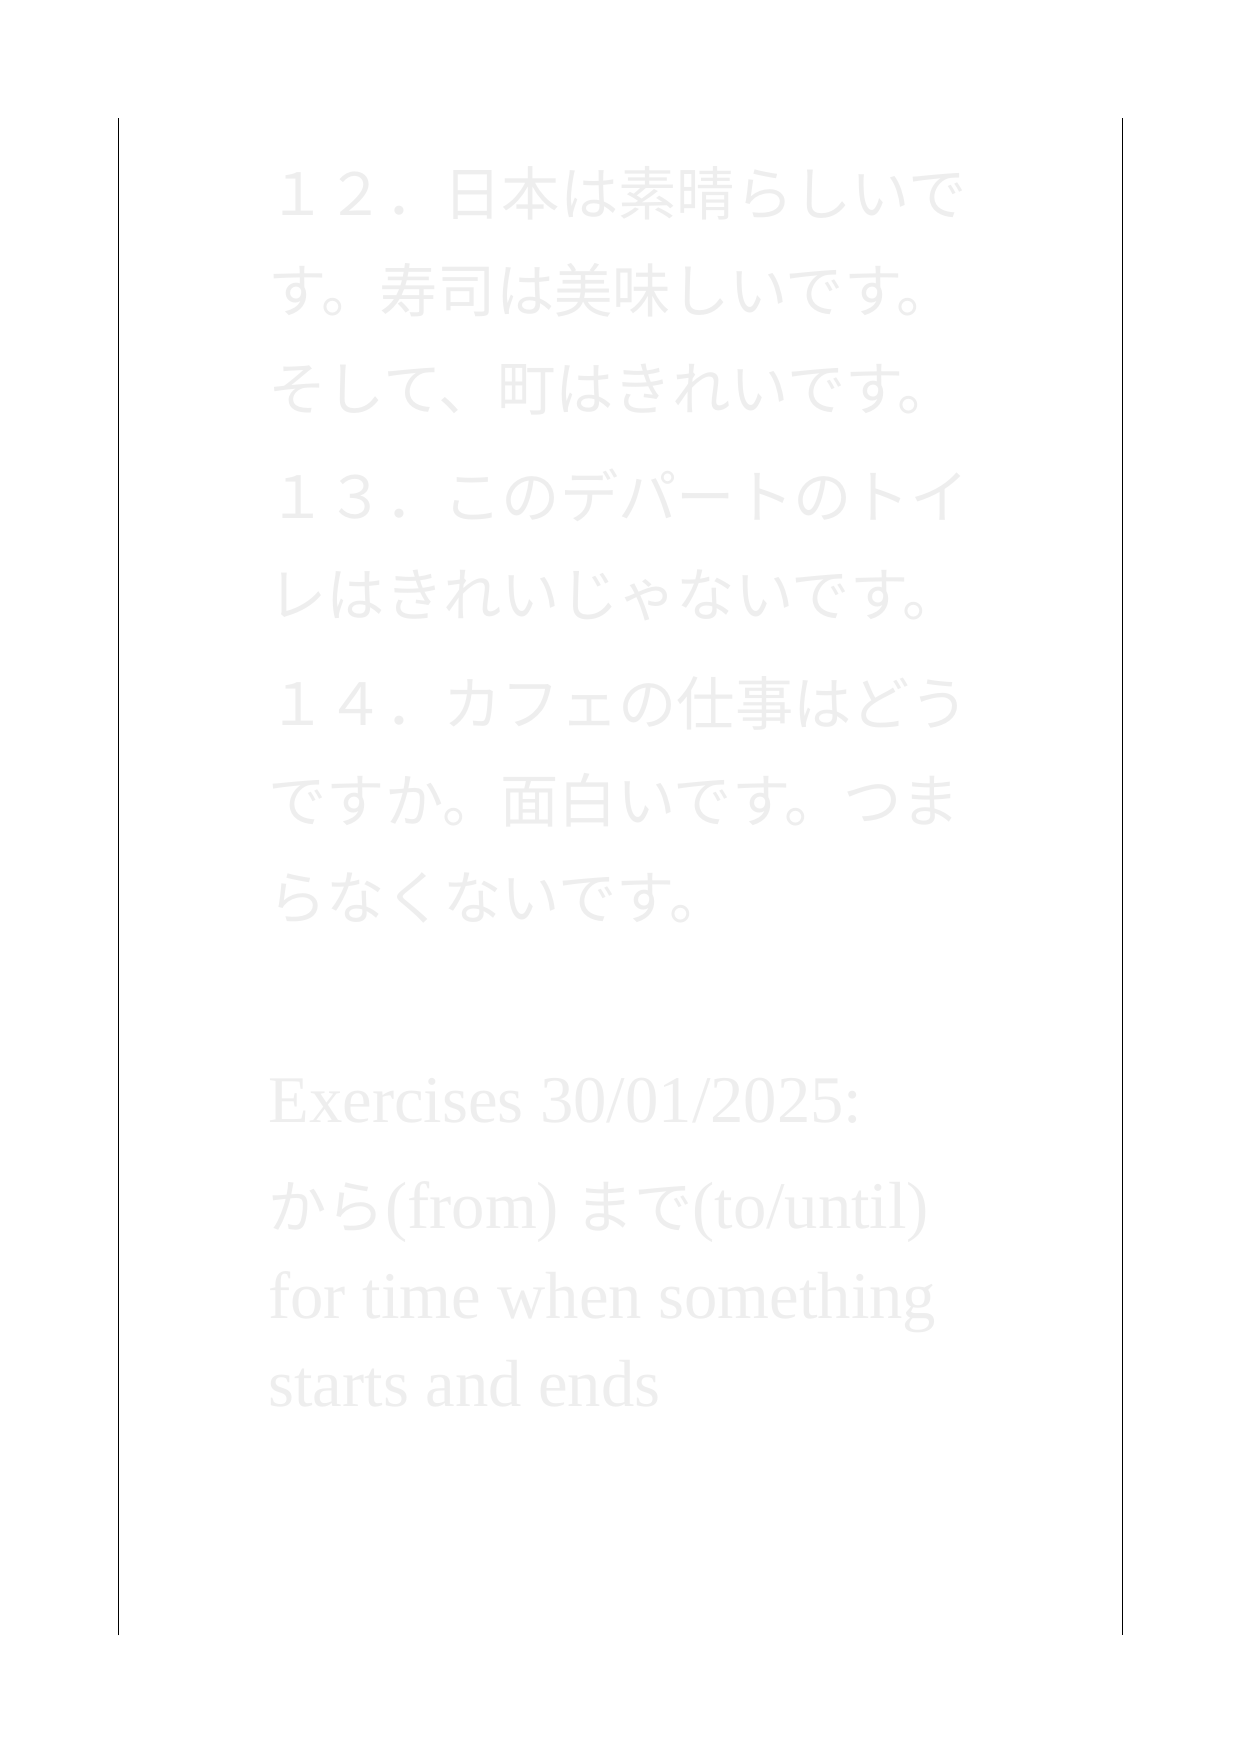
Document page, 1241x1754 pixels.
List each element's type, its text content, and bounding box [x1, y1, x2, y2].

text Exercises 30/01/2025: [268, 1060, 972, 1137]
text １４．カフェの仕事はどうですか。面白いです。つまらなくないです。 [268, 657, 972, 936]
text １３．このデパートのトイレはきれいじゃないです。 [268, 451, 972, 633]
text から(from) まで(to/until) for time when something starts and ends [268, 1160, 972, 1421]
text １２．日本は素晴らしいです。寿司は美味しいです。そして、町はきれいです。 [268, 148, 972, 427]
